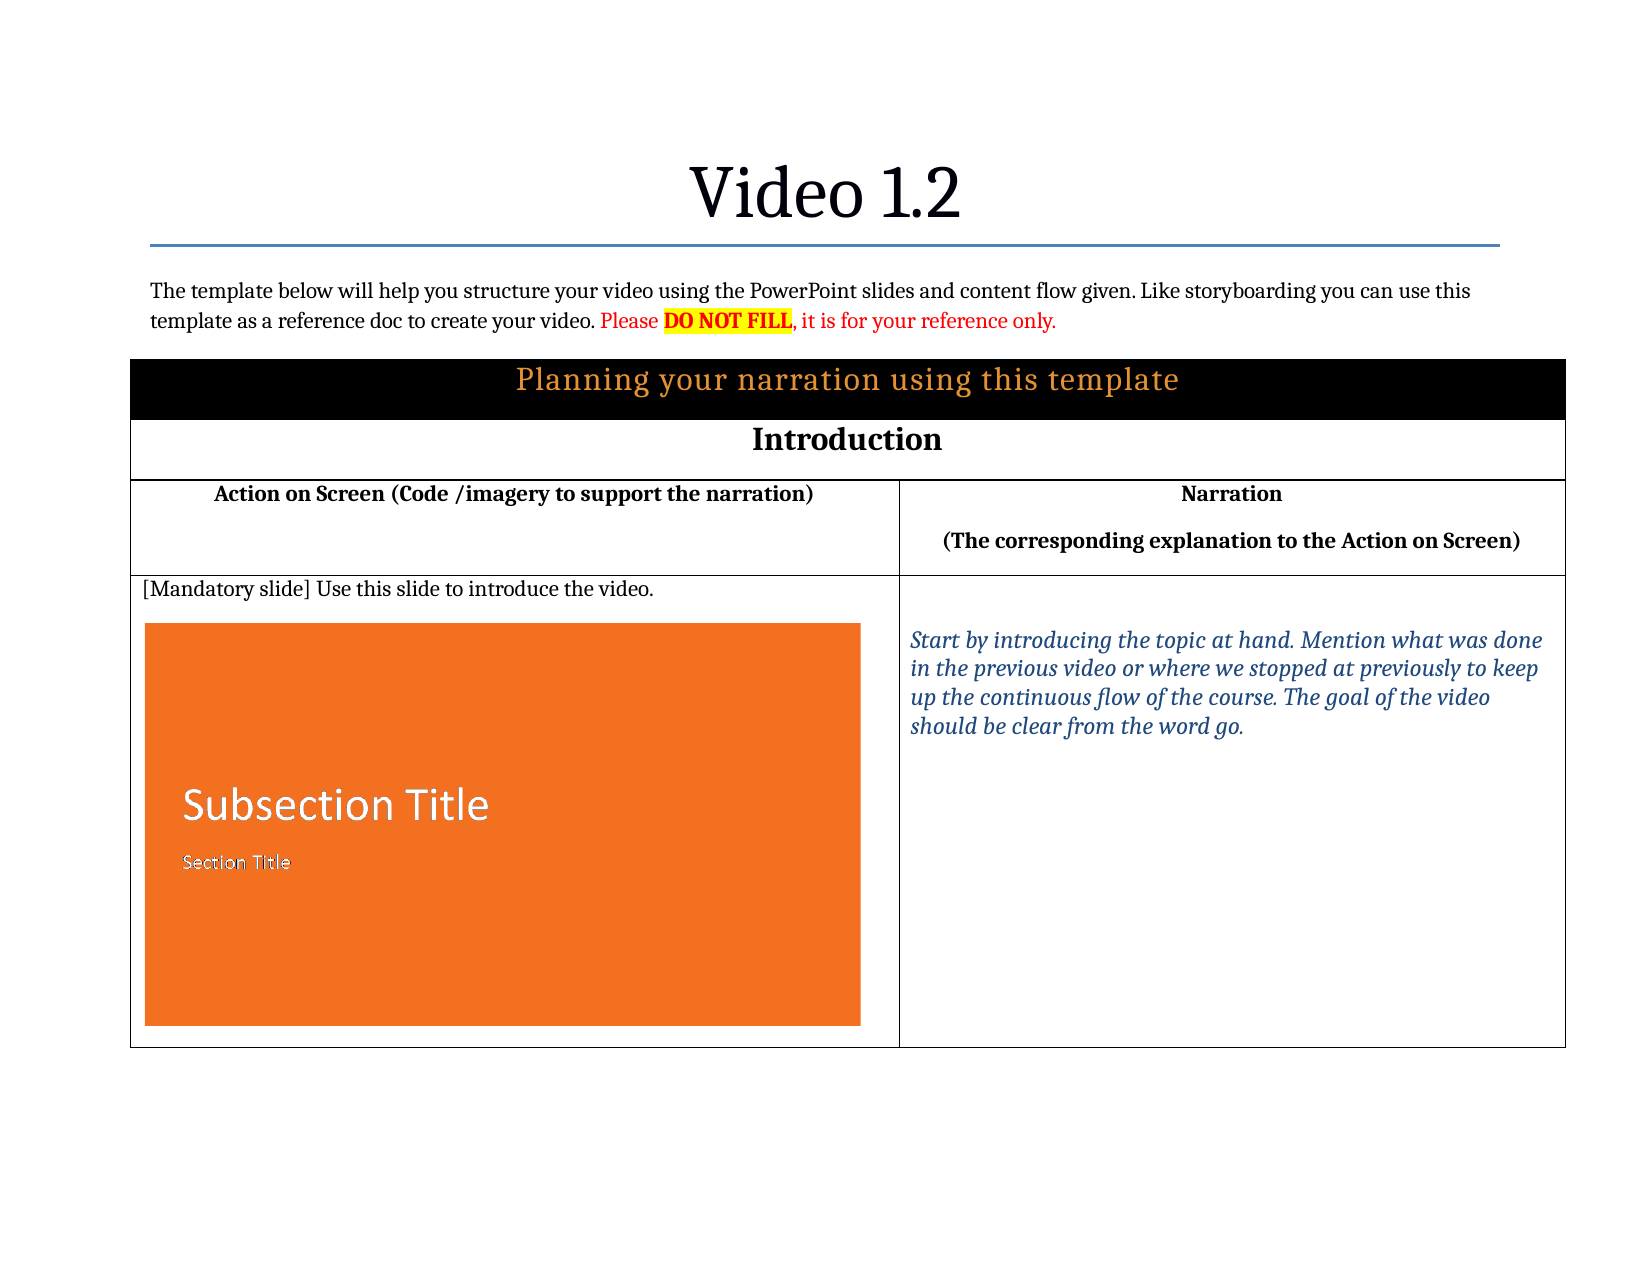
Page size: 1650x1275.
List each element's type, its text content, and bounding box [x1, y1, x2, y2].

table_cell Introduction [131, 420, 1565, 479]
table_header Planning your narration using this template [131, 360, 1565, 419]
table_cell Start by introducing the topic at hand. Mention what was done in the previous video or where we stopped at previously to keep up the continuous flow of the course. The goal of the video should be clear from the word go. [900, 576, 1565, 1047]
title Video 1.2 [150, 150, 1500, 244]
picture [144, 623, 861, 1026]
text The template below will help you structure your video using the PowerPoint slides and content flow given. Like storyboarding you can use this template as a reference doc to create your video. Please DO NOT FILL, it is for your reference only. [150, 278, 1500, 334]
table_cell Action on Screen (Code /imagery to support the narration) [131, 481, 899, 575]
table_cell Narration (The corresponding explanation to the Action on Screen) [900, 481, 1565, 575]
table_cell [Mandatory slide] Use this slide to introduce the video. [131, 576, 899, 1047]
